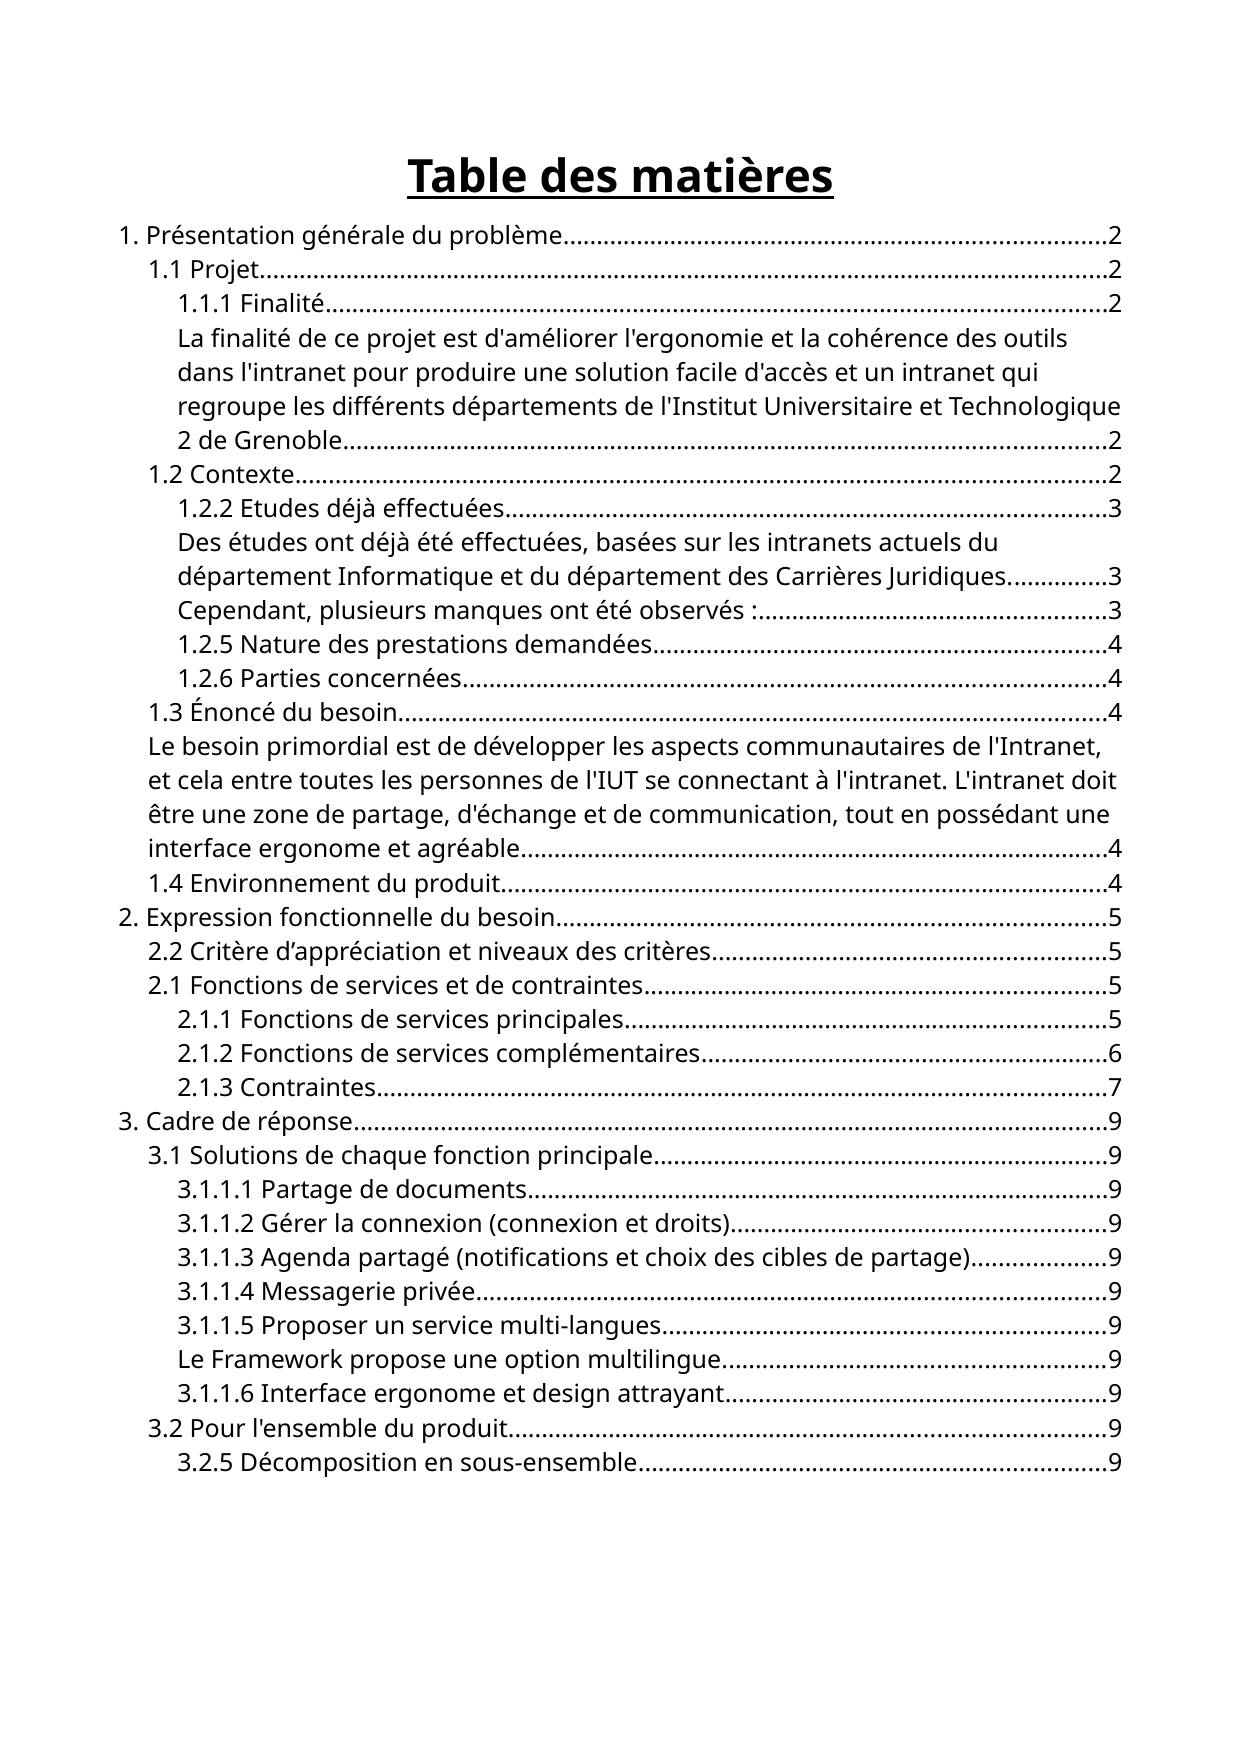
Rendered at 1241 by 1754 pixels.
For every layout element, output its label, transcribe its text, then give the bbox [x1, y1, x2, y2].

text 2.2 Critère d’appréciation et niveaux des critères 5 [148, 933, 1122, 967]
text 1.1 Projet 2 [148, 252, 1122, 286]
text 3.2.5 Décomposition en sous-ensemble 9 [177, 1444, 1122, 1478]
text 1.2.2 Etudes déjà effectuées 3 [177, 491, 1122, 524]
text 2.1.2 Fonctions de services complémentaires 6 [177, 1036, 1122, 1069]
text 3.1.1.5 Proposer un service multi-langues 9 [177, 1308, 1122, 1342]
text 3.1.1.1 Partage de documents 9 [177, 1172, 1122, 1206]
text 2.1.3 Contraintes 7 [177, 1069, 1122, 1104]
text Cependant, plusieurs manques ont été observés : 3 [177, 593, 1122, 627]
text La finalité de ce projet est d'améliorer l'ergonomie et la cohérence des outils dans l'intranet pour produire une solution facile d'accès et un intranet qui regroupe les différents départements de l'Institut Universitaire et Technologique 2 de Grenoble. 2 [177, 320, 1122, 456]
text 2.1.1 Fonctions de services principales 5 [177, 1001, 1122, 1036]
text 1.4 Environnement du produit 4 [148, 865, 1122, 899]
text 3.1.1.2 Gérer la connexion (connexion et droits) 9 [177, 1206, 1122, 1240]
text Le besoin primordial est de développer les aspects communautaires de l'Intranet, et cela entre toutes les personnes de l'IUT se connectant à l'intranet. L'intranet doit être une zone de partage, d'échange et de communication, tout en possédant une interface ergonome et agréable. 4 [148, 729, 1122, 865]
text 1. Présentation générale du problème 2 [118, 218, 1122, 252]
text 1.2 Contexte 2 [148, 456, 1122, 491]
text 2.1 Fonctions de services et de contraintes 5 [148, 967, 1122, 1001]
text Le Framework propose une option multilingue. 9 [177, 1342, 1122, 1376]
text 3.2 Pour l'ensemble du produit 9 [148, 1410, 1122, 1444]
text 1.2.5 Nature des prestations demandées 4 [177, 627, 1122, 661]
text 3.1.1.4 Messagerie privée 9 [177, 1274, 1122, 1308]
text 2. Expression fonctionnelle du besoin 5 [118, 899, 1122, 933]
text 3.1.1.3 Agenda partagé (notifications et choix des cibles de partage) 9 [177, 1240, 1122, 1274]
text Des études ont déjà été effectuées, basées sur les intranets actuels du département Informatique et du département des Carrières Juridiques. 3 [177, 524, 1122, 593]
text 3. Cadre de réponse 9 [118, 1104, 1122, 1138]
text 1.2.6 Parties concernées 4 [177, 661, 1122, 695]
text 3.1 Solutions de chaque fonction principale 9 [148, 1138, 1122, 1172]
text 1.1.1 Finalité 2 [177, 286, 1122, 320]
subtitle Table des matières [118, 143, 1122, 206]
text 1.3 Énoncé du besoin 4 [148, 695, 1122, 729]
text 3.1.1.6 Interface ergonome et design attrayant 9 [177, 1376, 1122, 1410]
